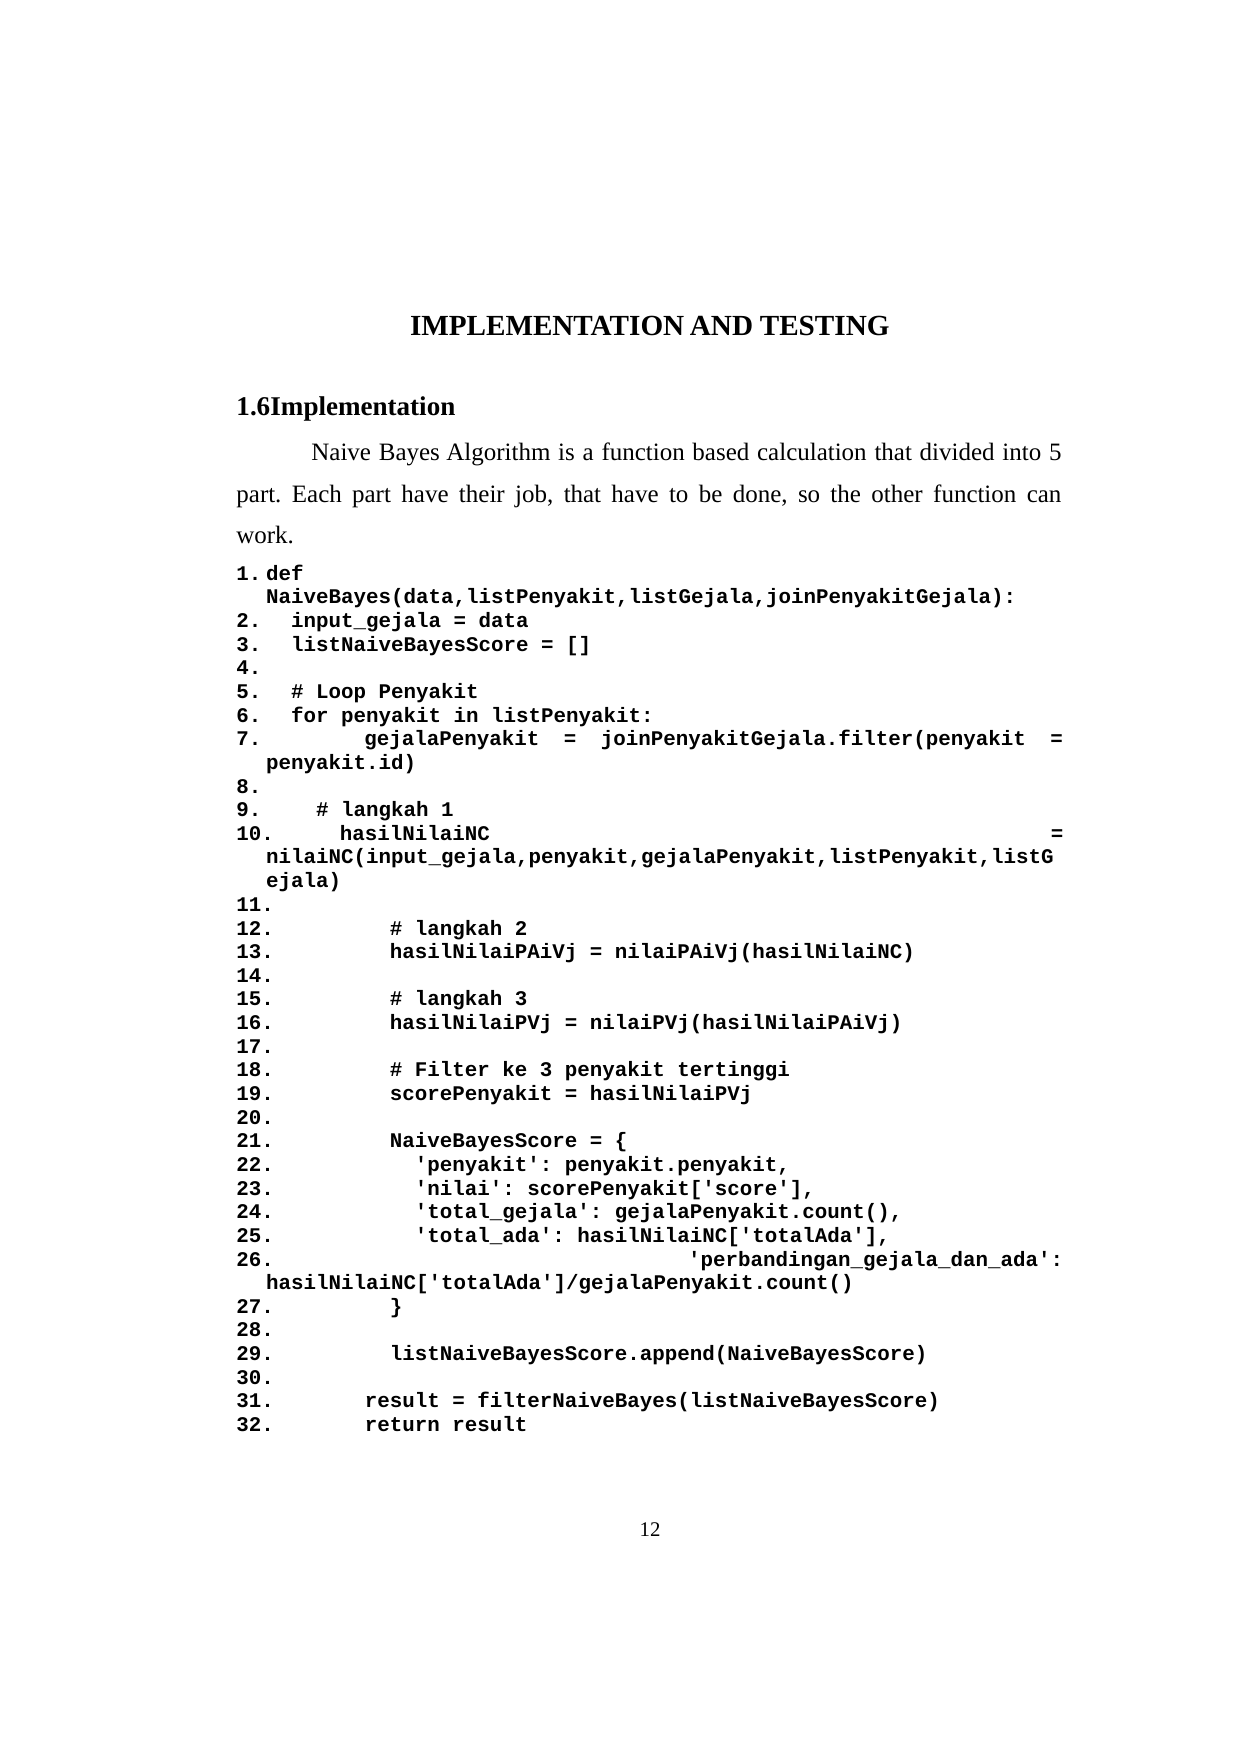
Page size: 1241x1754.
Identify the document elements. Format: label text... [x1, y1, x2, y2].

list # langkah 1 [236, 799, 1063, 823]
list # langkah 3 [236, 988, 1063, 1012]
list # Filter ke 3 penyakit tertinggi [236, 1059, 1063, 1083]
list listNaiveBayesScore = [] [236, 634, 1063, 657]
list 'perbandingan_gejala_dan_ada': hasilNilaiNC['totalAda']/gejalaPenyakit.count() [236, 1248, 1063, 1296]
list Implementation [236, 391, 1063, 421]
list NaiveBayesScore = { [236, 1130, 1063, 1154]
list hasilNilaiPAiVj = nilaiPAiVj(hasilNilaiNC) [236, 941, 1063, 965]
list 'total_gejala': gejalaPenyakit.count(), [236, 1201, 1063, 1225]
list def NaiveBayes(data,listPenyakit,listGejala,joinPenyakitGejala): [236, 563, 1063, 610]
list return result [236, 1414, 1063, 1438]
list # langkah 2 [236, 917, 1063, 941]
list 'nilai': scorePenyakit['score'], [236, 1178, 1063, 1201]
list 'total_ada': hasilNilaiNC['totalAda'], [236, 1225, 1063, 1248]
list } [236, 1296, 1063, 1319]
list input_gejala = data [236, 610, 1063, 634]
text Implementation and Testing [236, 261, 1063, 342]
list 'penyakit': penyakit.penyakit, [236, 1154, 1063, 1178]
list listNaiveBayesScore.append(NaiveBayesScore) [236, 1343, 1063, 1367]
list for penyakit in listPenyakit: [236, 705, 1063, 728]
list scorePenyakit = hasilNilaiPVj [236, 1083, 1063, 1107]
list hasilNilaiPVj = nilaiPVj(hasilNilaiPAiVj) [236, 1012, 1063, 1036]
text Naive Bayes Algorithm is a function based calculation that divided into 5 part. Each part have their job, that have to be done, so the other function can work. [236, 438, 1063, 549]
list result = filterNaiveBayes(listNaiveBayesScore) [236, 1390, 1063, 1414]
list # Loop Penyakit [236, 681, 1063, 705]
list hasilNilaiNC = nilaiNC(input_gejala,penyakit,gejalaPenyakit,listPenyakit,listGejala) [236, 823, 1063, 894]
list gejalaPenyakit = joinPenyakitGejala.filter(penyakit = penyakit.id) [236, 728, 1063, 776]
